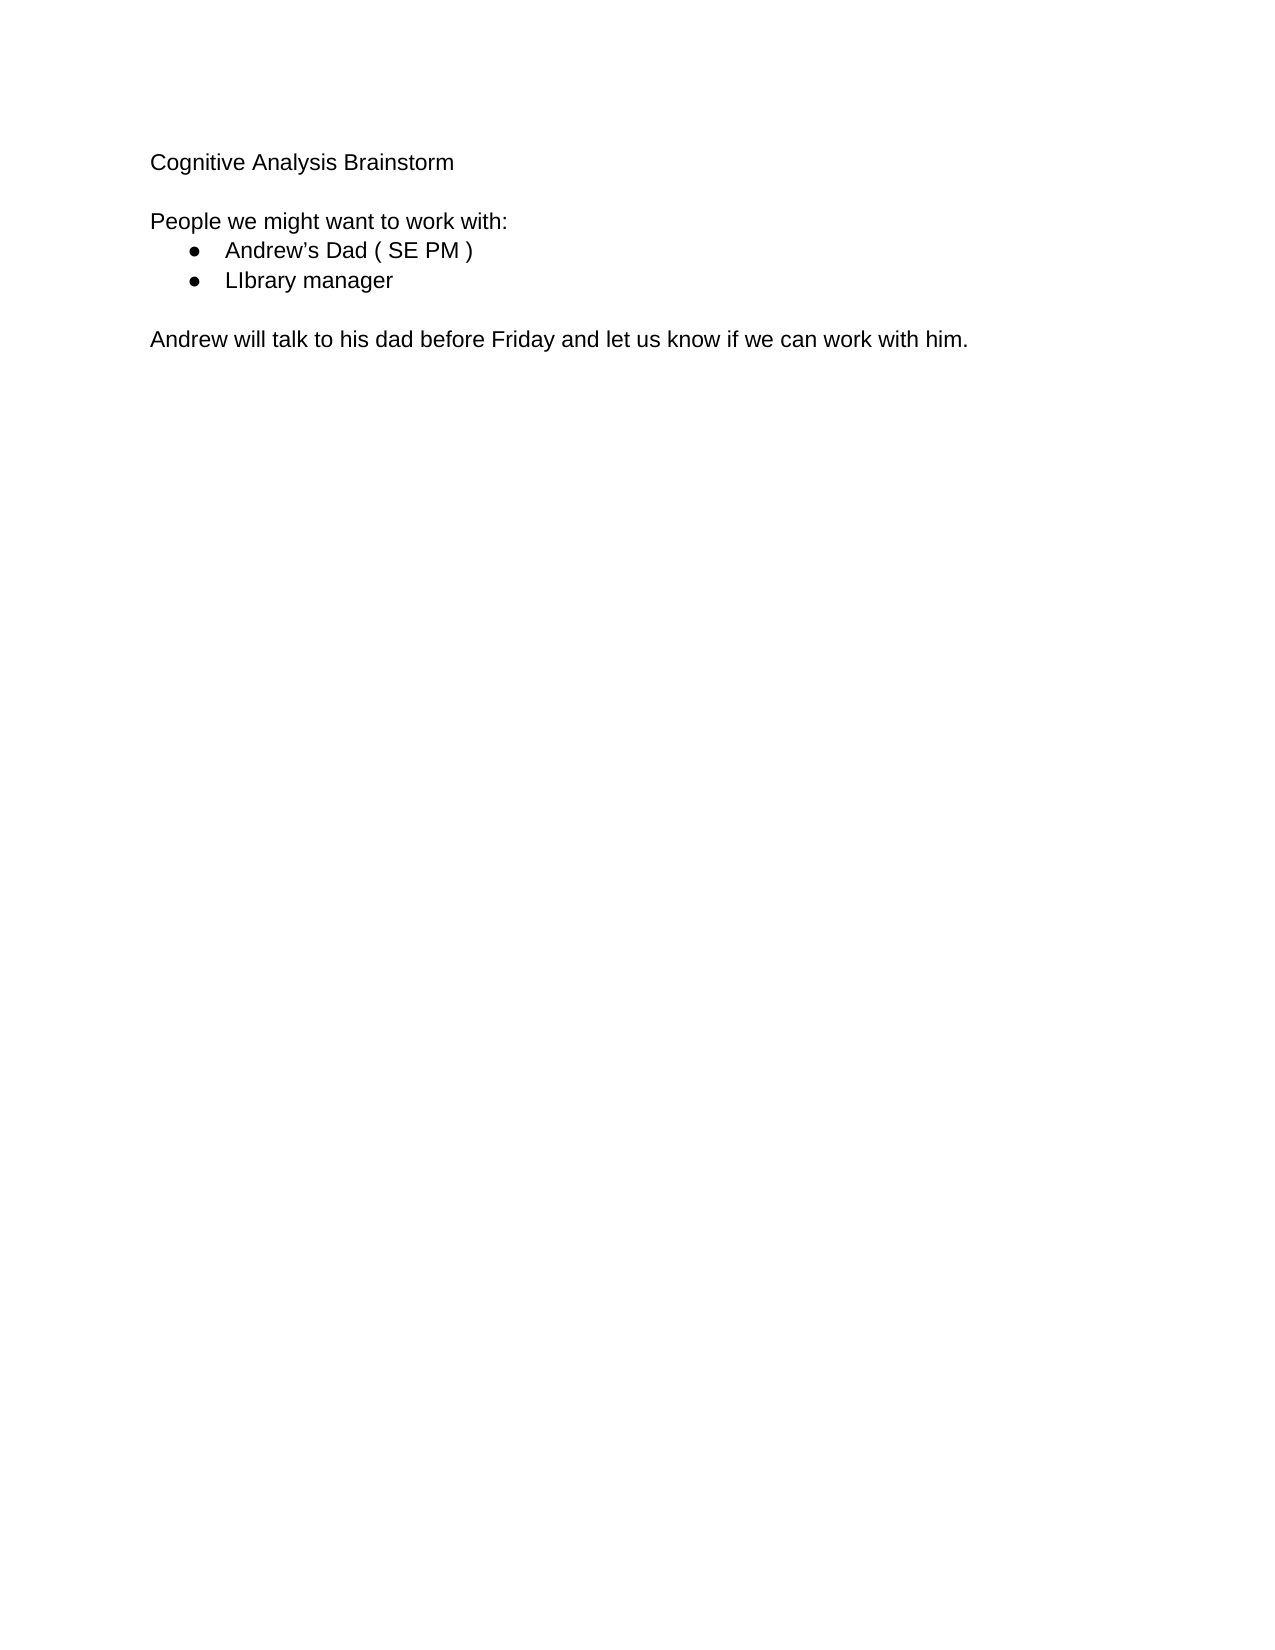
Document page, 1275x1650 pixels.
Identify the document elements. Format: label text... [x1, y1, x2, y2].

list LIbrary manager [187, 267, 1125, 293]
text Andrew will talk to his dad before Friday and let us know if we can work with him. [150, 326, 1125, 352]
text People we might want to work with: [150, 209, 1125, 234]
text Cognitive Analysis Brainstorm [150, 150, 1125, 176]
list Andrew’s Dad ( SE PM ) [187, 238, 1125, 264]
